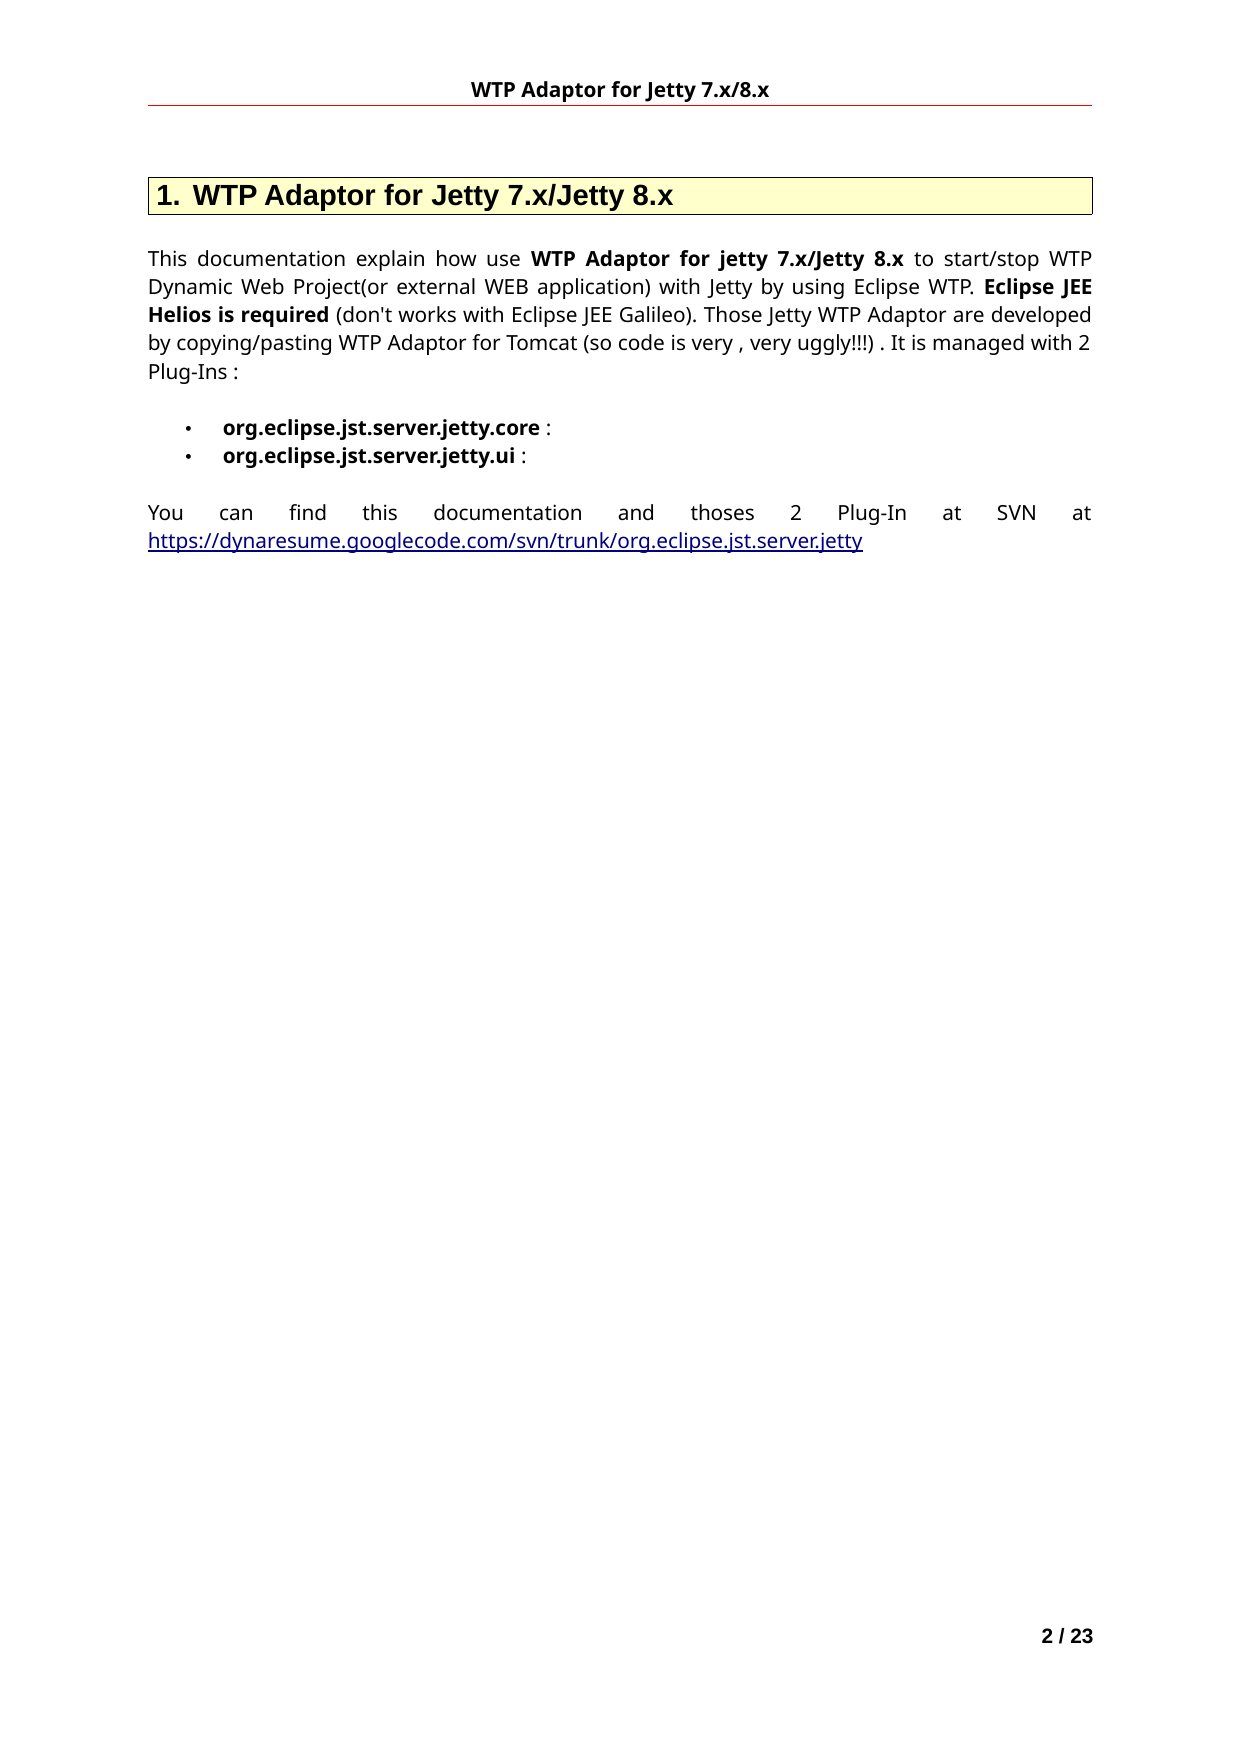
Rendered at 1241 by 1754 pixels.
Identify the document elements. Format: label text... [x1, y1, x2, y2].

subtitle WTP Adaptor for Jetty 7.x/Jetty 8.x [149, 178, 1092, 214]
text You can find this documentation and thoses 2 Plug-In at SVN at https://dynaresume.googlecode.com/svn/trunk/org.eclipse.jst.server.jetty [148, 498, 1092, 554]
text This documentation explain how use WTP Adaptor for jetty 7.x/Jetty 8.x to start/stop WTP Dynamic Web Project(or external WEB application) with Jetty by using Eclipse WTP. Eclipse JEE Helios is required (don't works with Eclipse JEE Galileo). Those Jetty WTP Adaptor are developed by copying/pasting WTP Adaptor for Tomcat (so code is very , very uggly!!!) . It is managed with 2 Plug-Ins : [148, 244, 1092, 385]
list org.eclipse.jst.server.jetty.ui : [185, 441, 1092, 470]
list org.eclipse.jst.server.jetty.core : [185, 413, 1092, 441]
